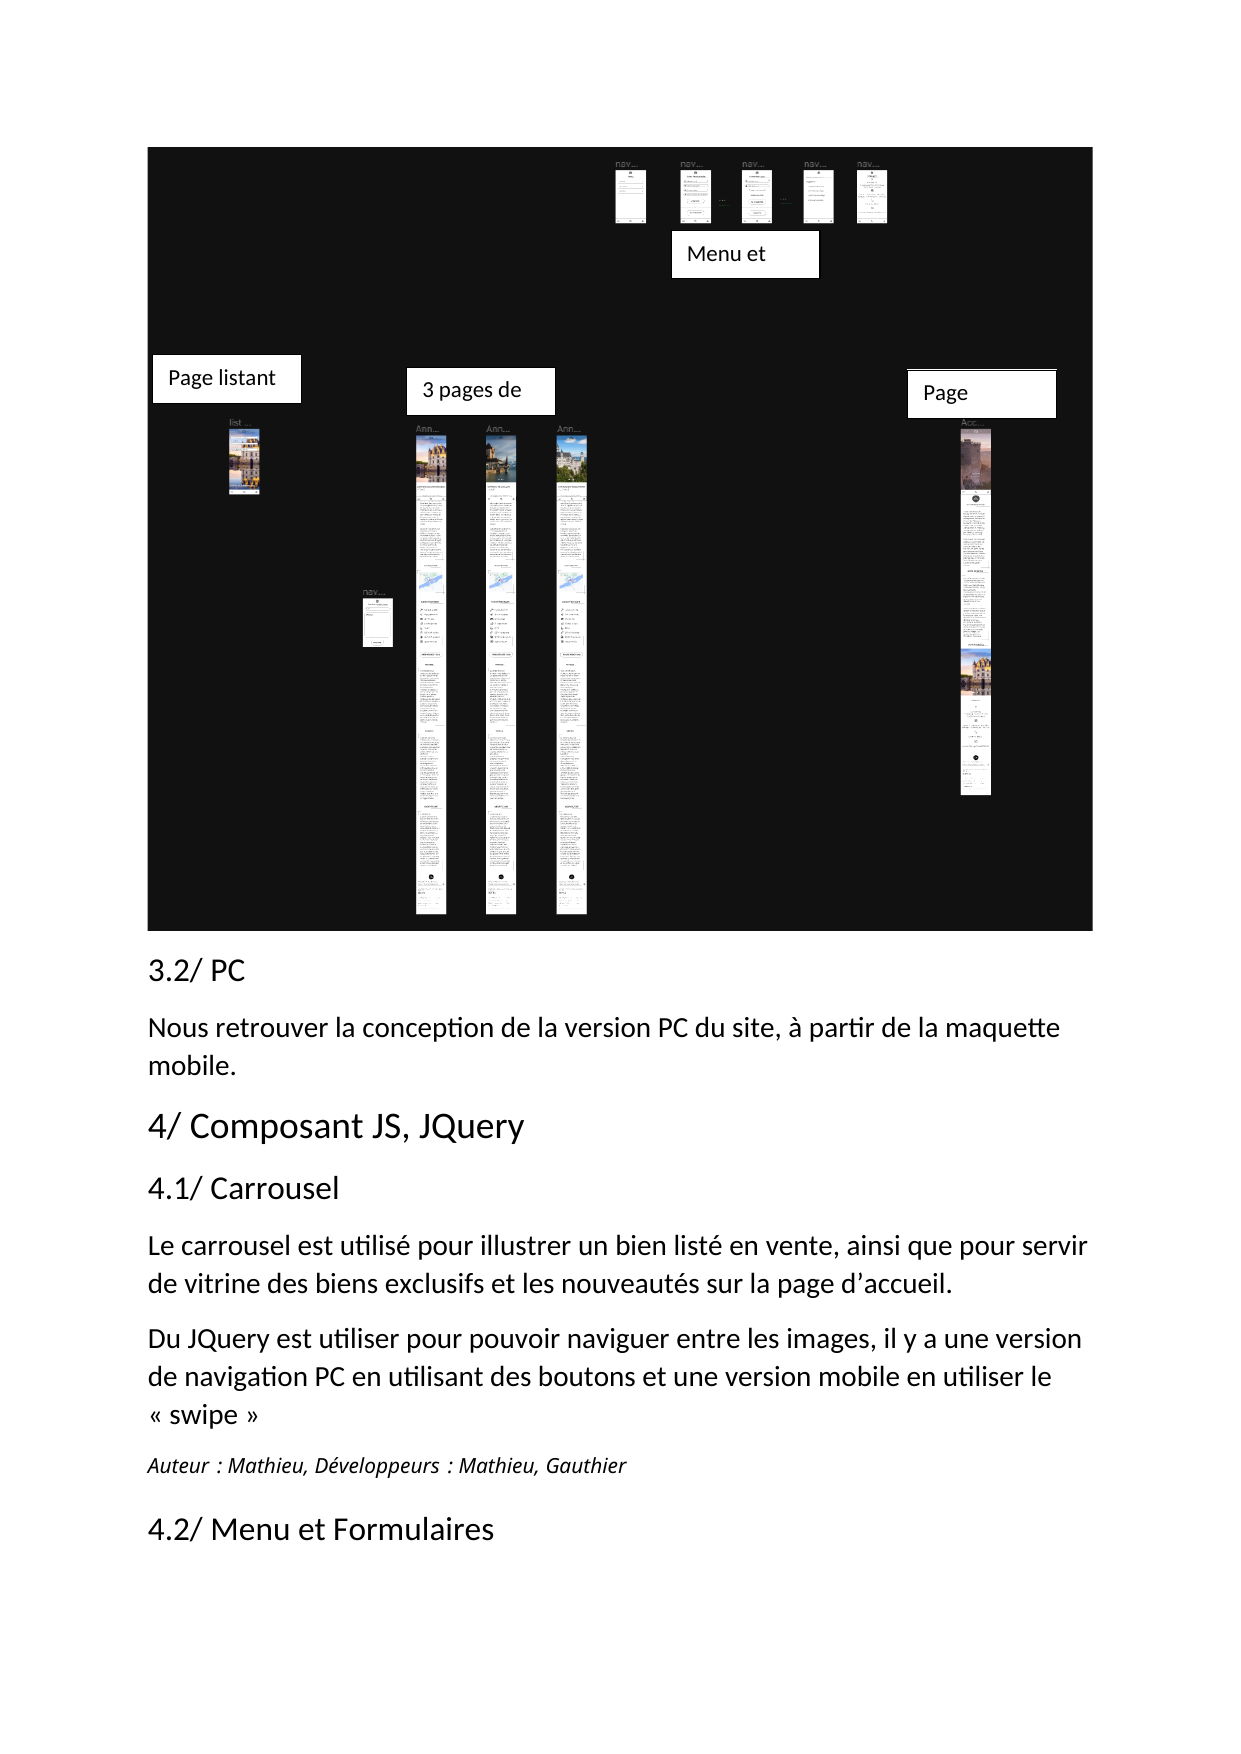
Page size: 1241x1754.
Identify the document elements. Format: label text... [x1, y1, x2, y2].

text Du JQuery est utiliser pour pouvoir naviguer entre les images, il y a une version de navigation PC en utilisant des boutons et une version mobile en utiliser le « swipe » [148, 1320, 1093, 1432]
text 4/ Composant JS, JQuery [148, 1102, 1093, 1147]
text 3 pages de biens [422, 375, 540, 408]
text 4.2/ Menu et Formulaires [148, 1508, 1093, 1548]
list Auteur : Mathieu, Développeurs : Mathieu, Gauthier [148, 1451, 1093, 1479]
text Le carrousel est utilisé pour illustrer un bien listé en vente, ainsi que pour servir de vitrine des biens exclusifs et les nouveautés sur la page d’accueil. [148, 1227, 1093, 1301]
text Page d’accueil [923, 378, 1041, 410]
text Nous retrouver la conception de la version PC du site, à partir de la maquette mobile. [148, 1009, 1093, 1083]
text Page listant les biens [168, 363, 286, 395]
text 3.2/ PC [148, 949, 1093, 989]
text Menu et formulaire [687, 239, 804, 271]
text 4.1/ Carrousel [148, 1167, 1093, 1208]
